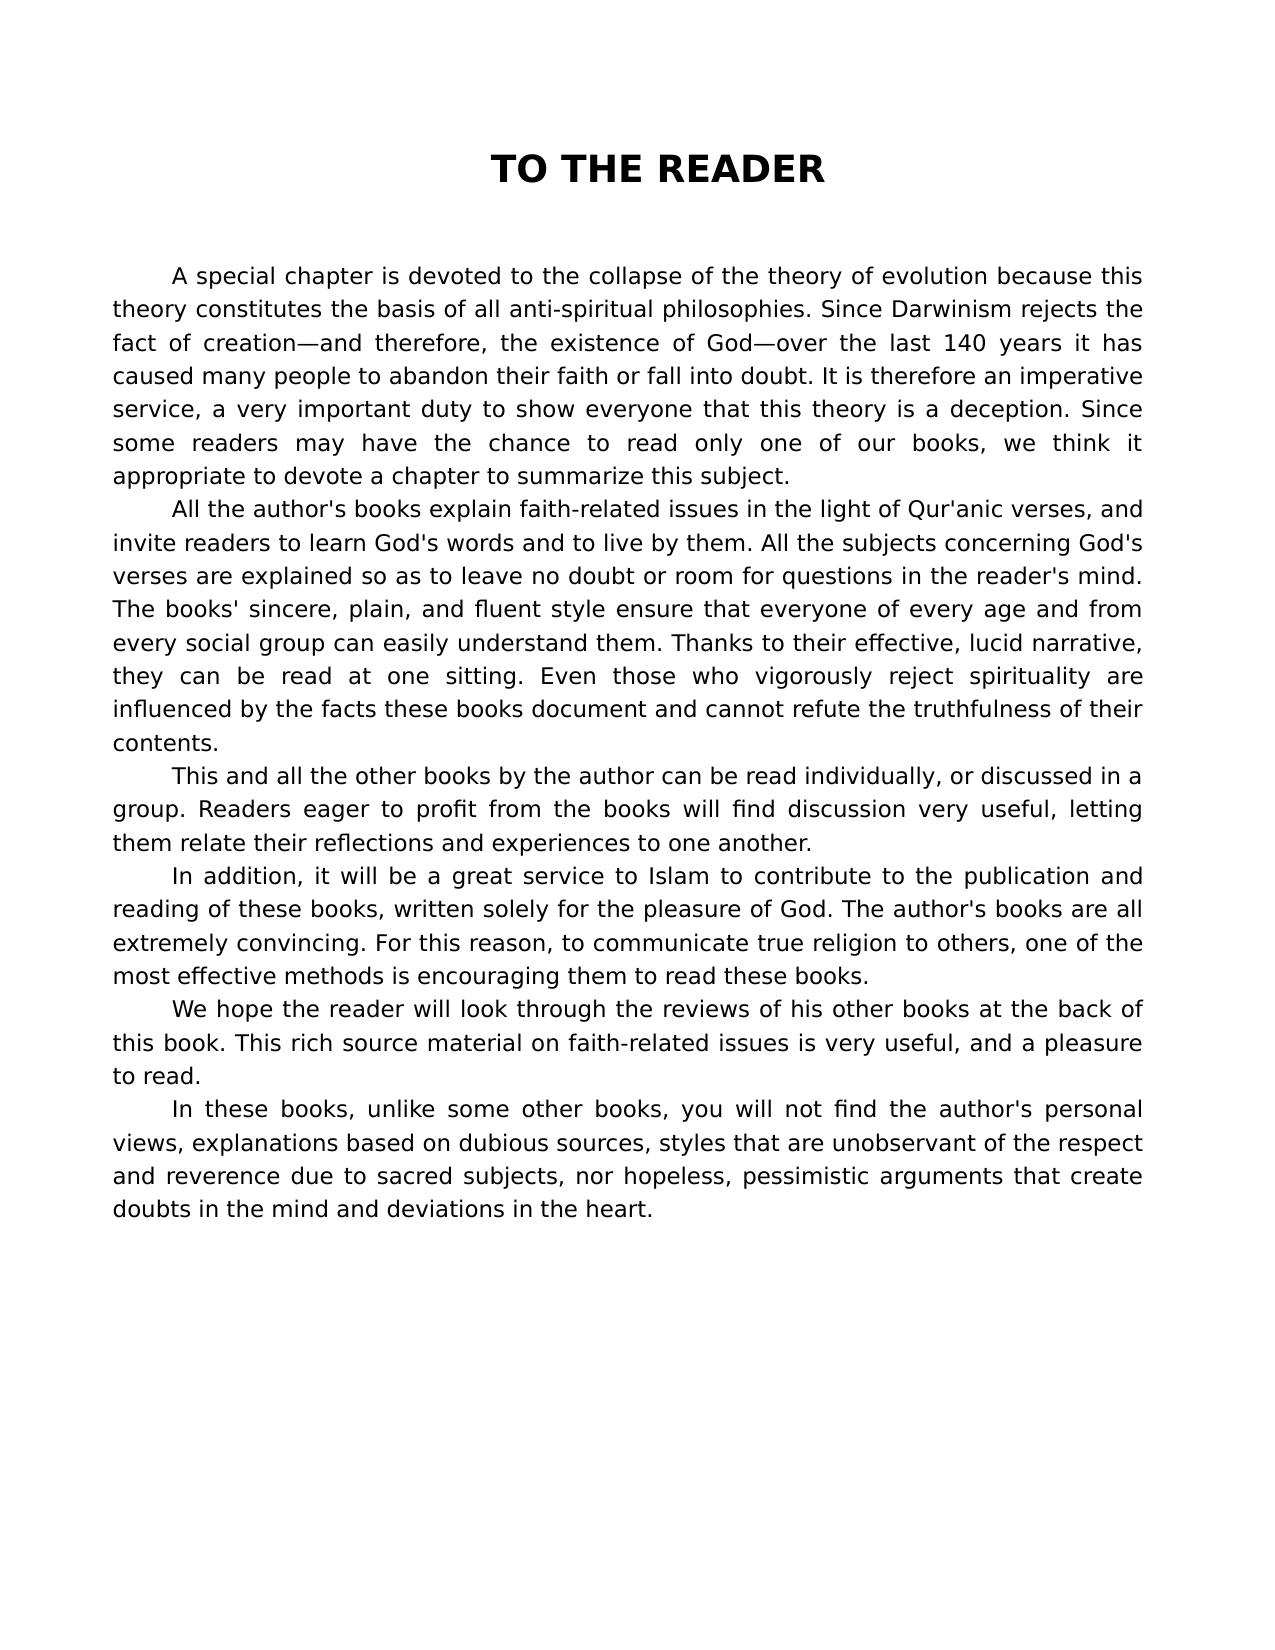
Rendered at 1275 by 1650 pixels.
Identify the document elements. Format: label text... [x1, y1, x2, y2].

text We hope the reader will look through the reviews of his other books at the back of this book. This rich source material on faith-related issues is very useful, and a pleasure to read. [112, 991, 1145, 1091]
text This and all the other books by the author can be read individually, or discussed in a group. Readers eager to profit from the books will find discussion very useful, letting them relate their reflections and experiences to one another. [112, 758, 1145, 858]
text In these books, unlike some other books, you will not find the author's personal views, explanations based on dubious sources, styles that are unobservant of the respect and reverence due to sacred subjects, nor hopeless, pessimistic arguments that create doubts in the mind and deviations in the heart. [112, 1091, 1145, 1224]
text In addition, it will be a great service to Islam to contribute to the publication and reading of these books, written solely for the pleasure of God. The author's books are all extremely convincing. For this reason, to communicate true religion to others, one of the most effective methods is encouraging them to read these books. [112, 858, 1145, 991]
text A special chapter is devoted to the collapse of the theory of evolution because this theory constitutes the basis of all anti-spiritual philosophies. Since Darwinism rejects the fact of creation—and therefore, the existence of God—over the last 140 years it has caused many people to abandon their faith or fall into doubt. It is therefore an imperative service, a very important duty to show everyone that this theory is a deception. Since some readers may have the chance to read only one of our books, we think it appropriate to devote a chapter to summarize this subject. [112, 258, 1145, 491]
text All the author's books explain faith-related issues in the light of Qur'anic verses, and invite readers to learn God's words and to live by them. All the subjects concerning God's verses are explained so as to leave no doubt or room for questions in the reader's mind. The books' sincere, plain, and fluent style ensure that everyone of every age and from every social group can easily understand them. Thanks to their effective, lucid narrative, they can be read at one sitting. Even those who vigorously reject spirituality are influenced by the facts these books document and cannot refute the truthfulness of their contents. [112, 491, 1145, 758]
text TO THE READER [112, 148, 1145, 191]
